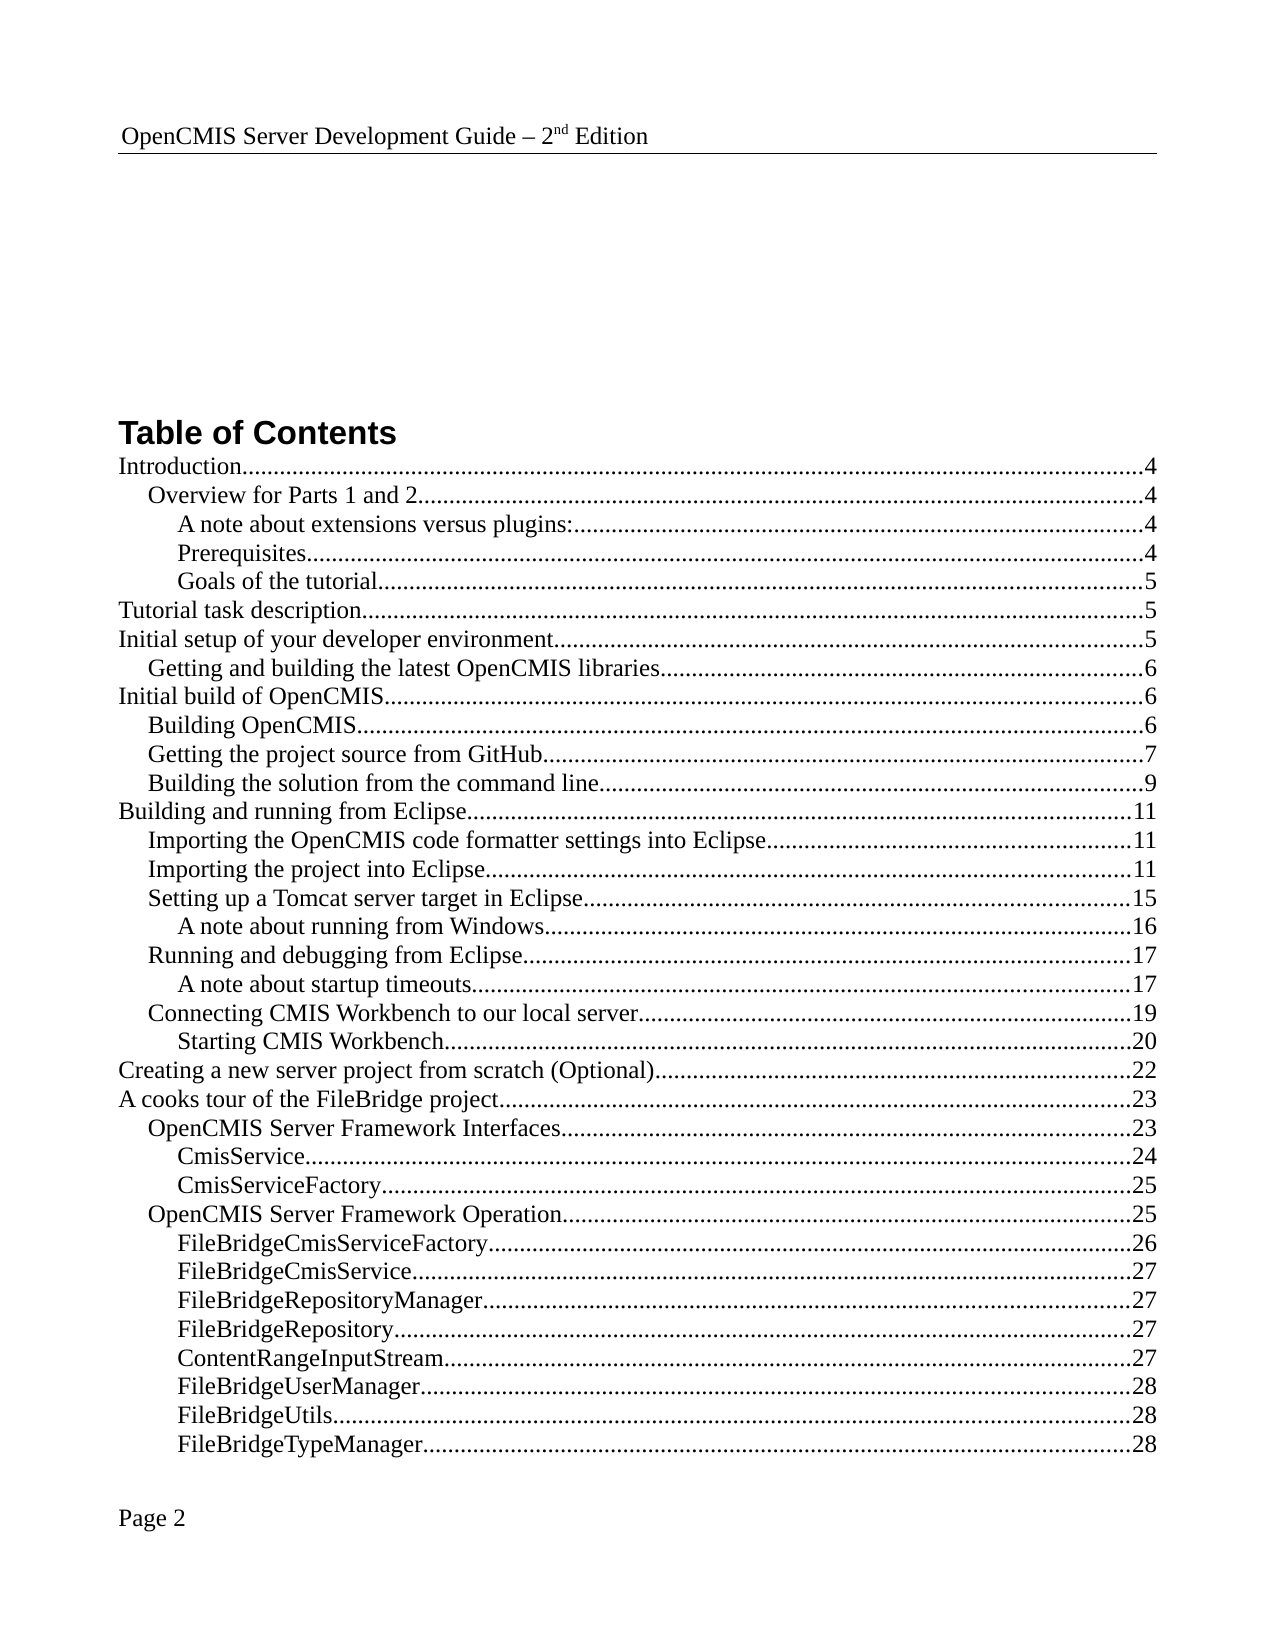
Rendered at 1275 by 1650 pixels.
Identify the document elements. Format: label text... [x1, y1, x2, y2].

text A note about extensions versus plugins: 4 [177, 509, 1157, 538]
text Goals of the tutorial 5 [177, 566, 1157, 595]
text Getting the project source from GitHub 7 [148, 739, 1157, 768]
text A note about running from Windows 16 [177, 911, 1157, 940]
text FileBridgeTypeManager 28 [177, 1429, 1157, 1458]
text Tutorial task description 5 [118, 595, 1157, 624]
subtitle Table of Contents [118, 413, 1157, 451]
text CmisServiceFactory 25 [177, 1170, 1157, 1199]
text FileBridgeCmisService 27 [177, 1256, 1157, 1285]
text Initial build of OpenCMIS 6 [118, 681, 1157, 710]
text Initial setup of your developer environment 5 [118, 624, 1157, 653]
text Setting up a Tomcat server target in Eclipse 15 [148, 883, 1157, 911]
text Getting and building the latest OpenCMIS libraries 6 [148, 653, 1157, 681]
text FileBridgeUtils 28 [177, 1400, 1157, 1429]
text FileBridgeRepositoryManager 27 [177, 1285, 1157, 1314]
text A cooks tour of the FileBridge project 23 [118, 1084, 1157, 1113]
text Introduction 4 [118, 451, 1157, 480]
text ContentRangeInputStream 27 [177, 1343, 1157, 1371]
text A note about startup timeouts 17 [177, 969, 1157, 998]
text FileBridgeRepository 27 [177, 1314, 1157, 1343]
text Building the solution from the command line 9 [148, 768, 1157, 796]
text Importing the OpenCMIS code formatter settings into Eclipse 11 [148, 825, 1157, 854]
text Running and debugging from Eclipse 17 [148, 940, 1157, 969]
text OpenCMIS Server Framework Operation 25 [148, 1199, 1157, 1228]
text Importing the project into Eclipse 11 [148, 854, 1157, 883]
text Building and running from Eclipse 11 [118, 796, 1157, 825]
text FileBridgeUserManager 28 [177, 1371, 1157, 1400]
text OpenCMIS Server Framework Interfaces 23 [148, 1113, 1157, 1141]
text CmisService 24 [177, 1141, 1157, 1170]
text Connecting CMIS Workbench to our local server 19 [148, 998, 1157, 1026]
text Building OpenCMIS 6 [148, 710, 1157, 739]
text FileBridgeCmisServiceFactory 26 [177, 1228, 1157, 1256]
text Prerequisites 4 [177, 538, 1157, 566]
text Creating a new server project from scratch (Optional) 22 [118, 1055, 1157, 1084]
text Overview for Parts 1 and 2 4 [148, 480, 1157, 509]
text Starting CMIS Workbench 20 [177, 1026, 1157, 1055]
